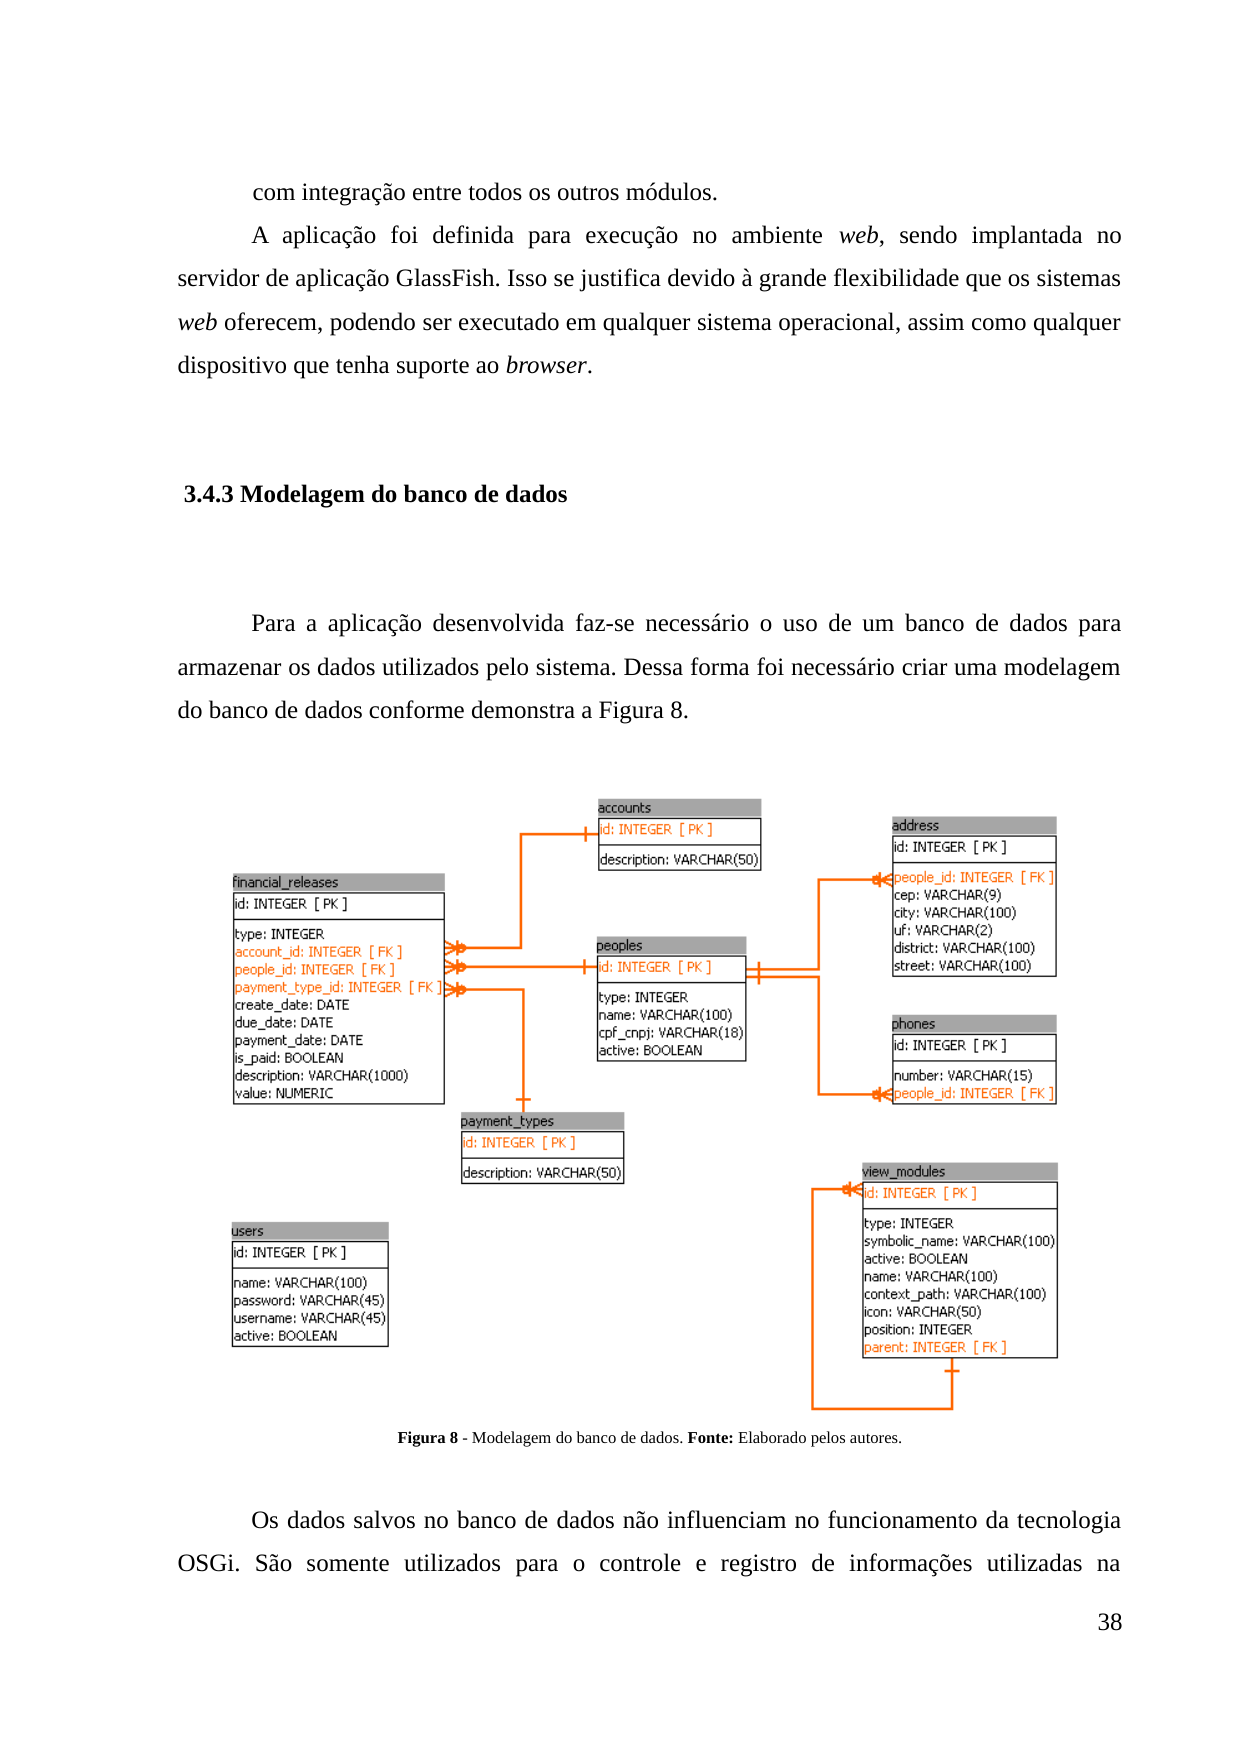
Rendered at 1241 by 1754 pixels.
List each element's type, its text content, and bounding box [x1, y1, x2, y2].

text Figura 8 - Modelagem do banco de dados. Fonte: Elaborado pelos autores. [208, 781, 1091, 1447]
text A aplicação foi definida para execução no ambiente web, sendo implantada no servidor de aplicação GlassFish. Isso se justifica devido à grande flexibilidade que os sistemas web oferecem, podendo ser executado em qualquer sistema operacional, assim como qualquer dispositivo que tenha suporte ao browser. [177, 220, 1122, 378]
subtitle Modelagem do banco de dados [177, 479, 1122, 508]
text Para a aplicação desenvolvida faz-se necessário o uso de um banco de dados para armazenar os dados utilizados pelo sistema. Dessa forma foi necessário criar uma modelagem do banco de dados conforme demonstra a Figura 8. [177, 608, 1122, 723]
picture [212, 781, 1088, 1428]
list com integração entre todos os outros módulos. [215, 177, 1122, 206]
text Os dados salvos no banco de dados não influenciam no funcionamento da tecnologia OSGi. São somente utilizados para o controle e registro de informações utilizadas na [177, 1505, 1122, 1577]
